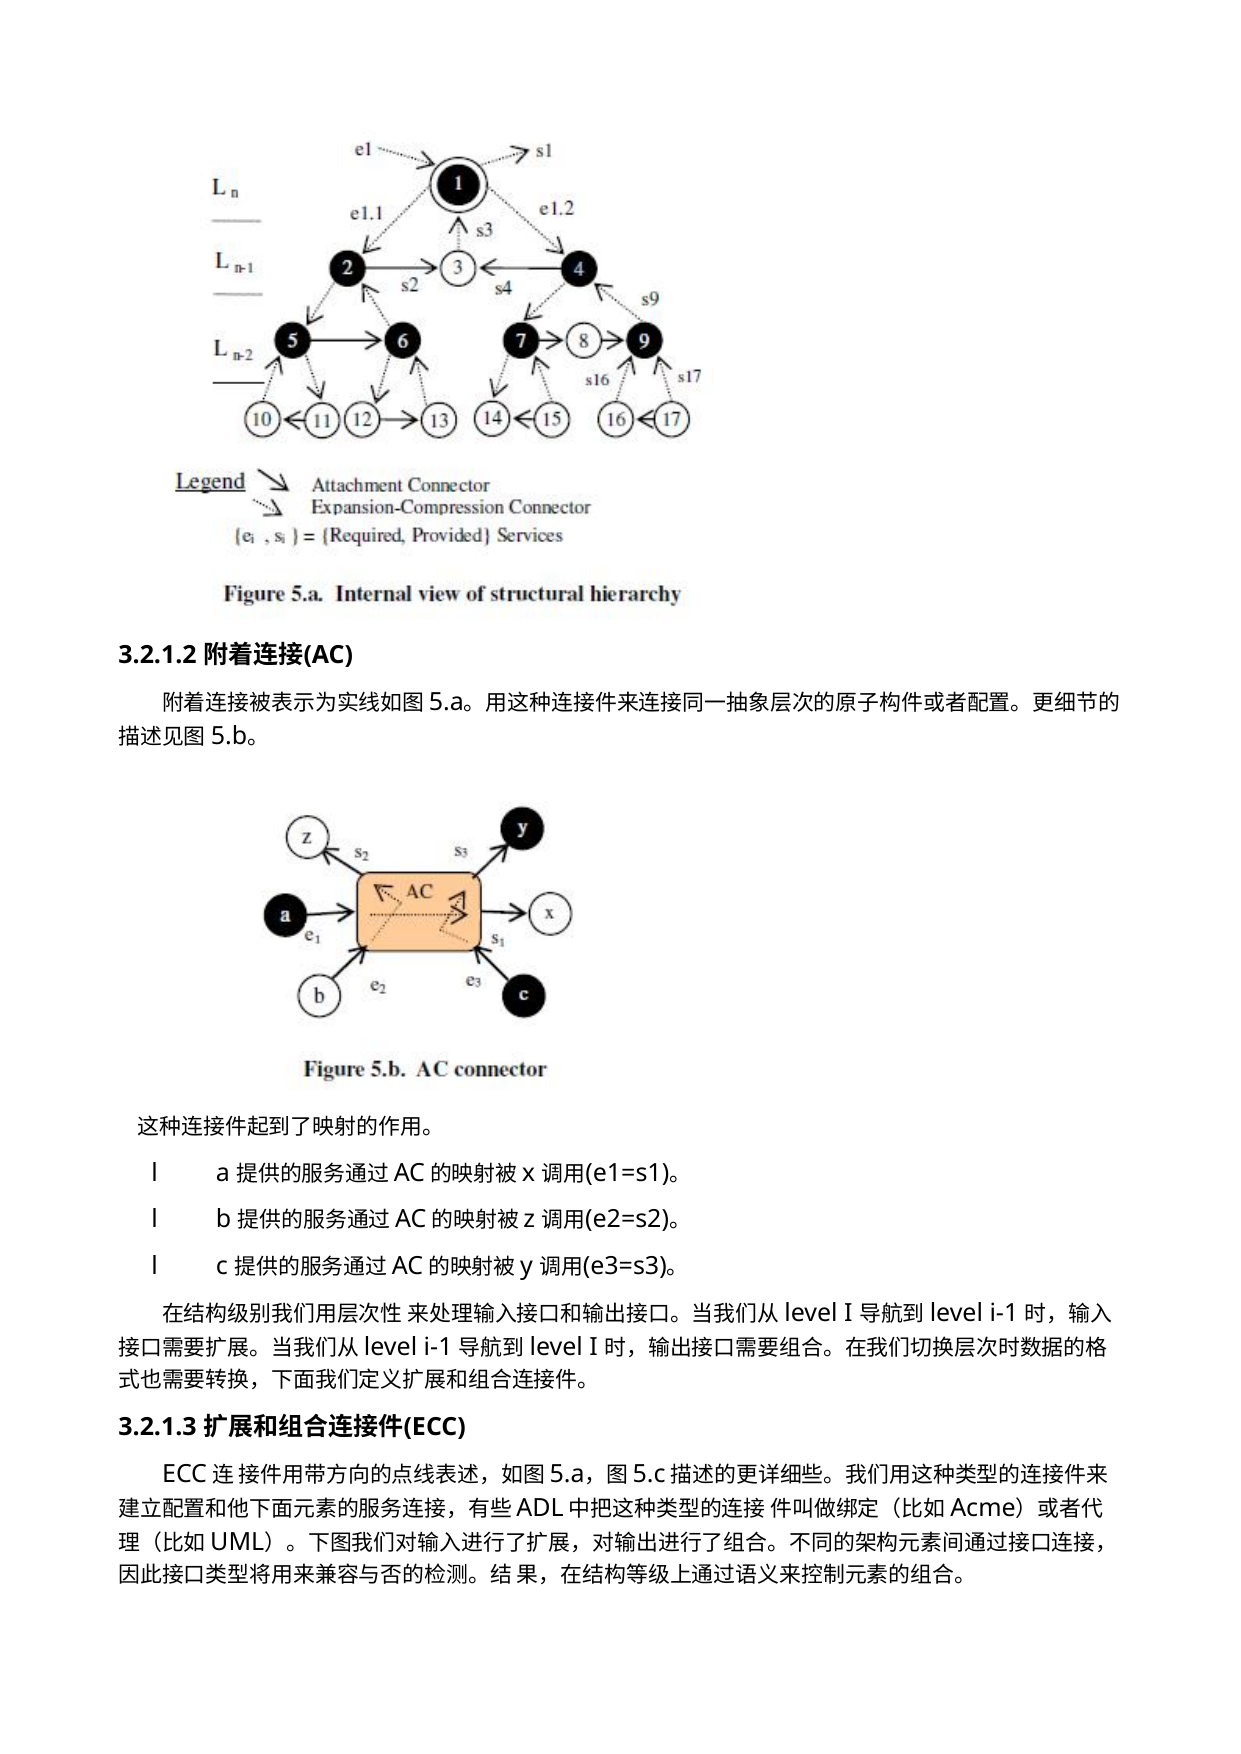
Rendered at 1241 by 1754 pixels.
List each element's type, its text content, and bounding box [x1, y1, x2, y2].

picture [161, 764, 717, 1108]
text 3.2.1.2 附着连接(AC) [118, 118, 1122, 671]
text 在结构级别我们用层次性 来处理输入接口和输出接口。当我们从 level I 导航到 level i-1 时，输入接口需要扩展。当我们从 level i-1 导航到 level I 时，输出接口需要组合。在我们切换层次时数据的格式也需要转换，下面我们定义扩展和组合连接件。 [118, 1294, 1122, 1394]
text 附着连接被表示为实线如图5.a。用这种连接件来连接同一抽象层次的原子构件或者配置。更细节的描述见图 5.b。 [118, 683, 1122, 752]
text 3.2.1.3 扩展和组合连接件(ECC) [118, 1406, 1122, 1443]
text l a 提供的服务通过AC的映射被x 调用(e1=s1)。 [151, 1154, 1122, 1188]
text l b 提供的服务通过AC的映射被z 调用(e2=s2)。 [151, 1201, 1122, 1235]
text 这种连接件起到了映射的作用。 [118, 764, 1122, 1142]
picture [163, 118, 723, 628]
text l c 提供的服务通过AC的映射被y 调用(e3=s3)。 [151, 1248, 1122, 1282]
text ECC连 接件用带方向的点线表述，如图5.a，图5.c描述的更详细些。我们用这种类型的连接件来建立配置和他下面元素的服务连接，有些ADL中把这种类型的连接 件叫做绑定（比如 Acme）或者代理（比如UML）。下图我们对输入进行了扩展，对输出进行了组合。不同的架构元素间通过接口连接，因此接口类型将用来兼容与否的检测。结 果，在结构等级上通过语义来控制元素的组合。 [118, 1455, 1122, 1589]
